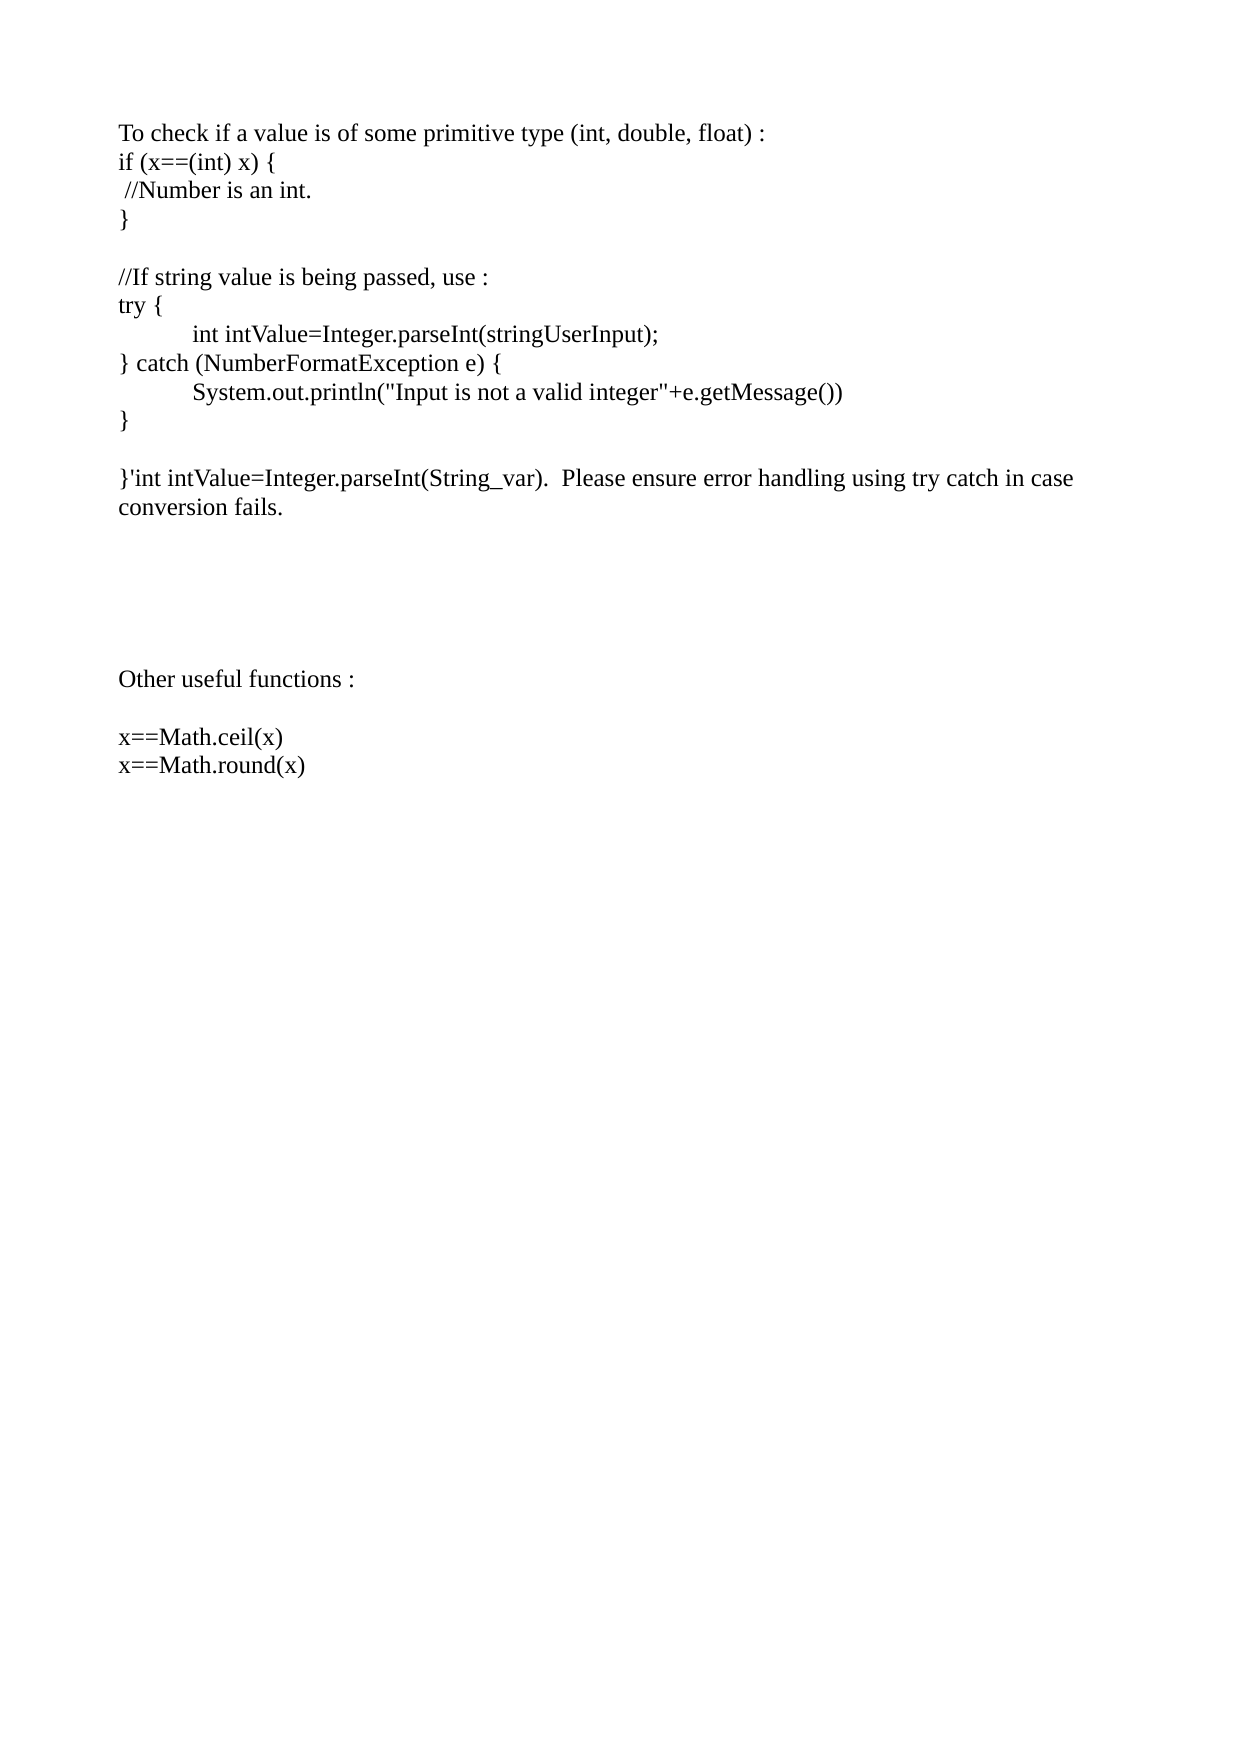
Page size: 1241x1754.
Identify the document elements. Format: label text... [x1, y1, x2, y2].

text //If string value is being passed, use : [118, 262, 1122, 291]
text int intValue=Integer.parseInt(stringUserInput); [118, 319, 1122, 348]
text x==Math.round(x) [118, 751, 1122, 779]
text x==Math.ceil(x) [118, 722, 1122, 751]
text System.out.println("Input is not a valid integer"+e.getMessage()) [118, 377, 1122, 406]
text }'int intValue=Integer.parseInt(String_var). Please ensure error handling using try catch in case conversion fails. [118, 463, 1122, 521]
text To check if a value is of some primitive type (int, double, float) : [118, 118, 1122, 147]
text } [118, 204, 1122, 233]
text //Number is an int. [118, 176, 1122, 204]
text } catch (NumberFormatException e) { [118, 348, 1122, 377]
text } [118, 406, 1122, 434]
text Other useful functions : [118, 664, 1122, 693]
text if (x==(int) x) { [118, 147, 1122, 176]
text try { [118, 291, 1122, 319]
